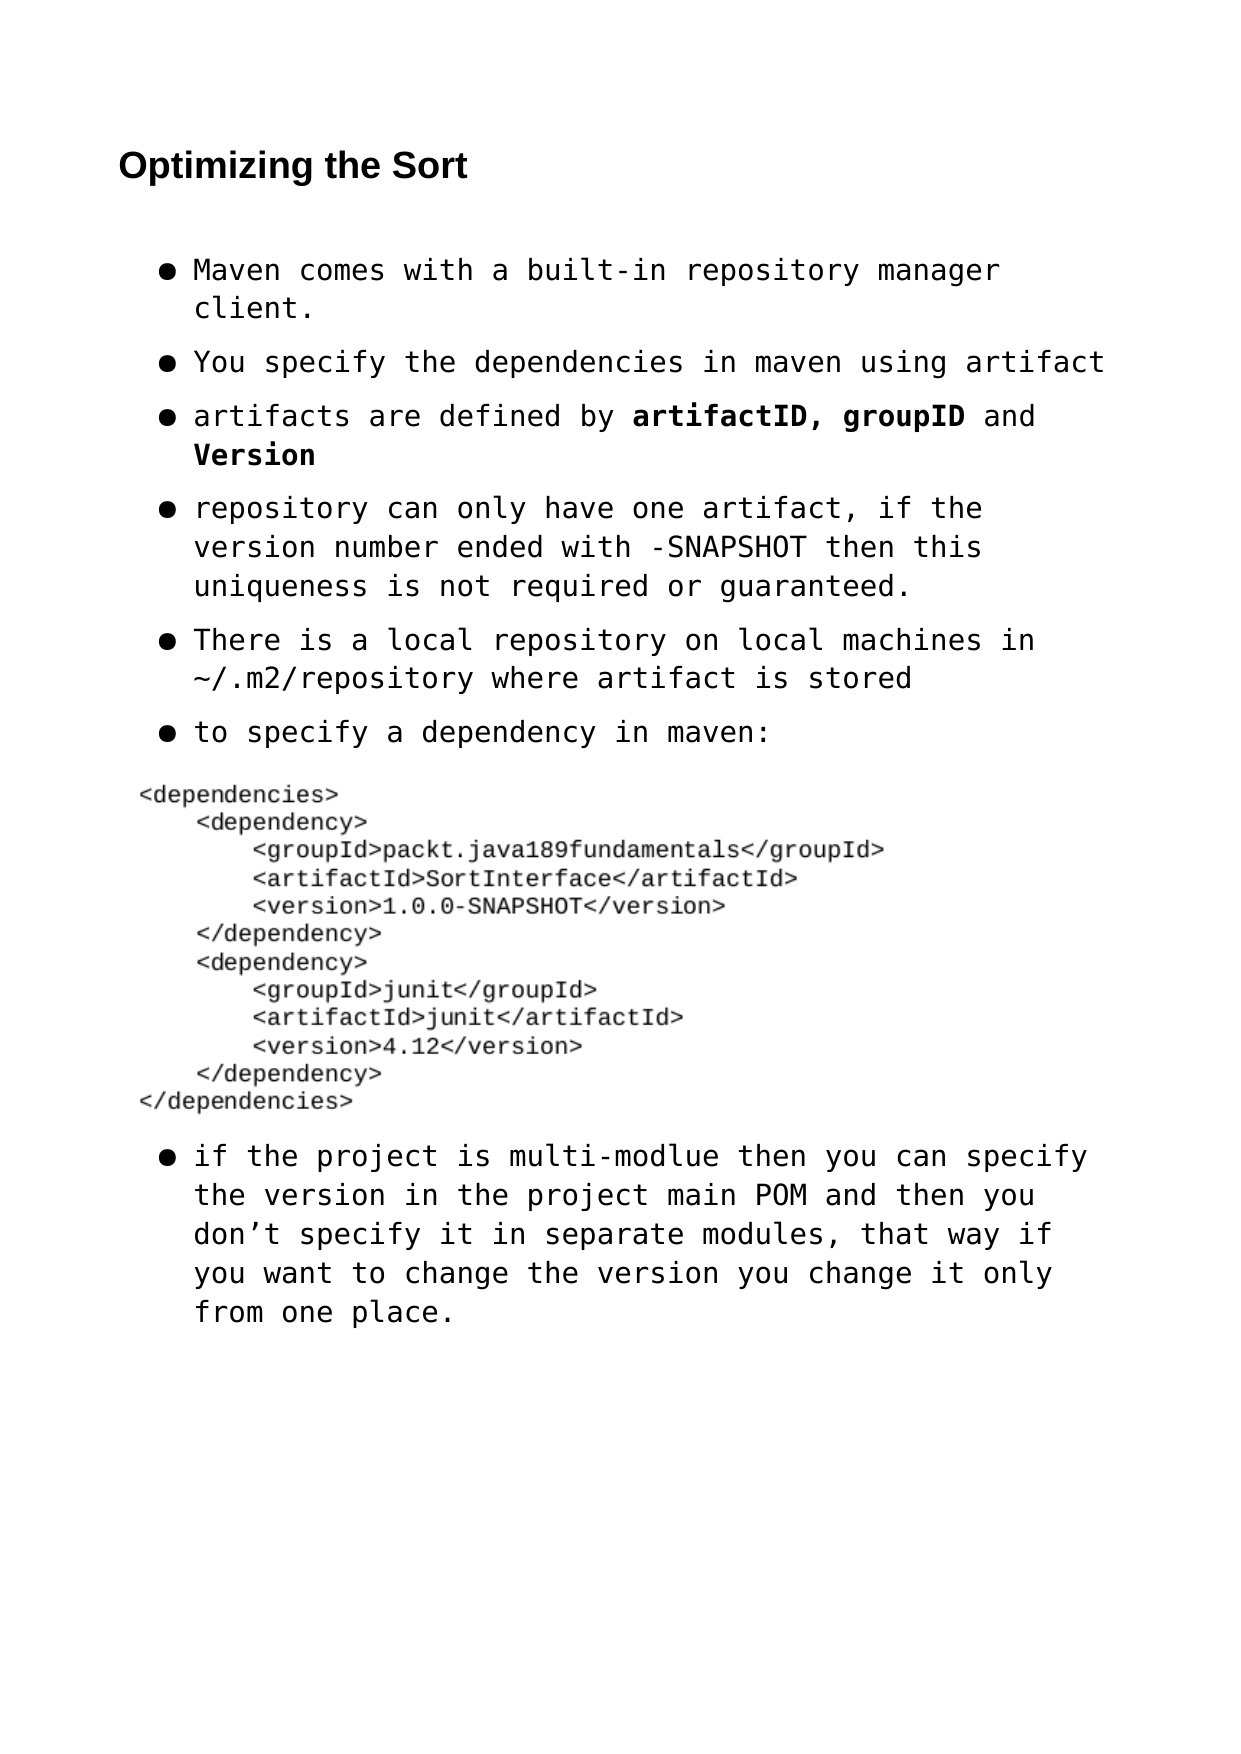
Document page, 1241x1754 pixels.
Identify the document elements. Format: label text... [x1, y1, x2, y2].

list to specify a dependency in maven: [156, 715, 1122, 749]
subtitle Optimizing the Sort [118, 143, 1122, 187]
list Maven comes with a built-in repository manager client. [156, 253, 1122, 326]
list if the project is multi-modlue then you can specify the version in the project main POM and then you don’t specify it in separate modules, that way if you want to change the version you change it only from one place. [156, 1135, 1122, 1329]
list You specify the dependencies in maven using artifact [156, 345, 1122, 379]
list There is a local repository on local machines in ~/.m2/repository where artifact is stored [156, 623, 1122, 696]
list artifacts are defined by artifactID, groupID and Version [156, 399, 1122, 472]
list repository can only have one artifact, if the version number ended with -SNAPSHOT then this uniqueness is not required or guaranteed. [156, 491, 1122, 603]
picture [140, 775, 1132, 1135]
